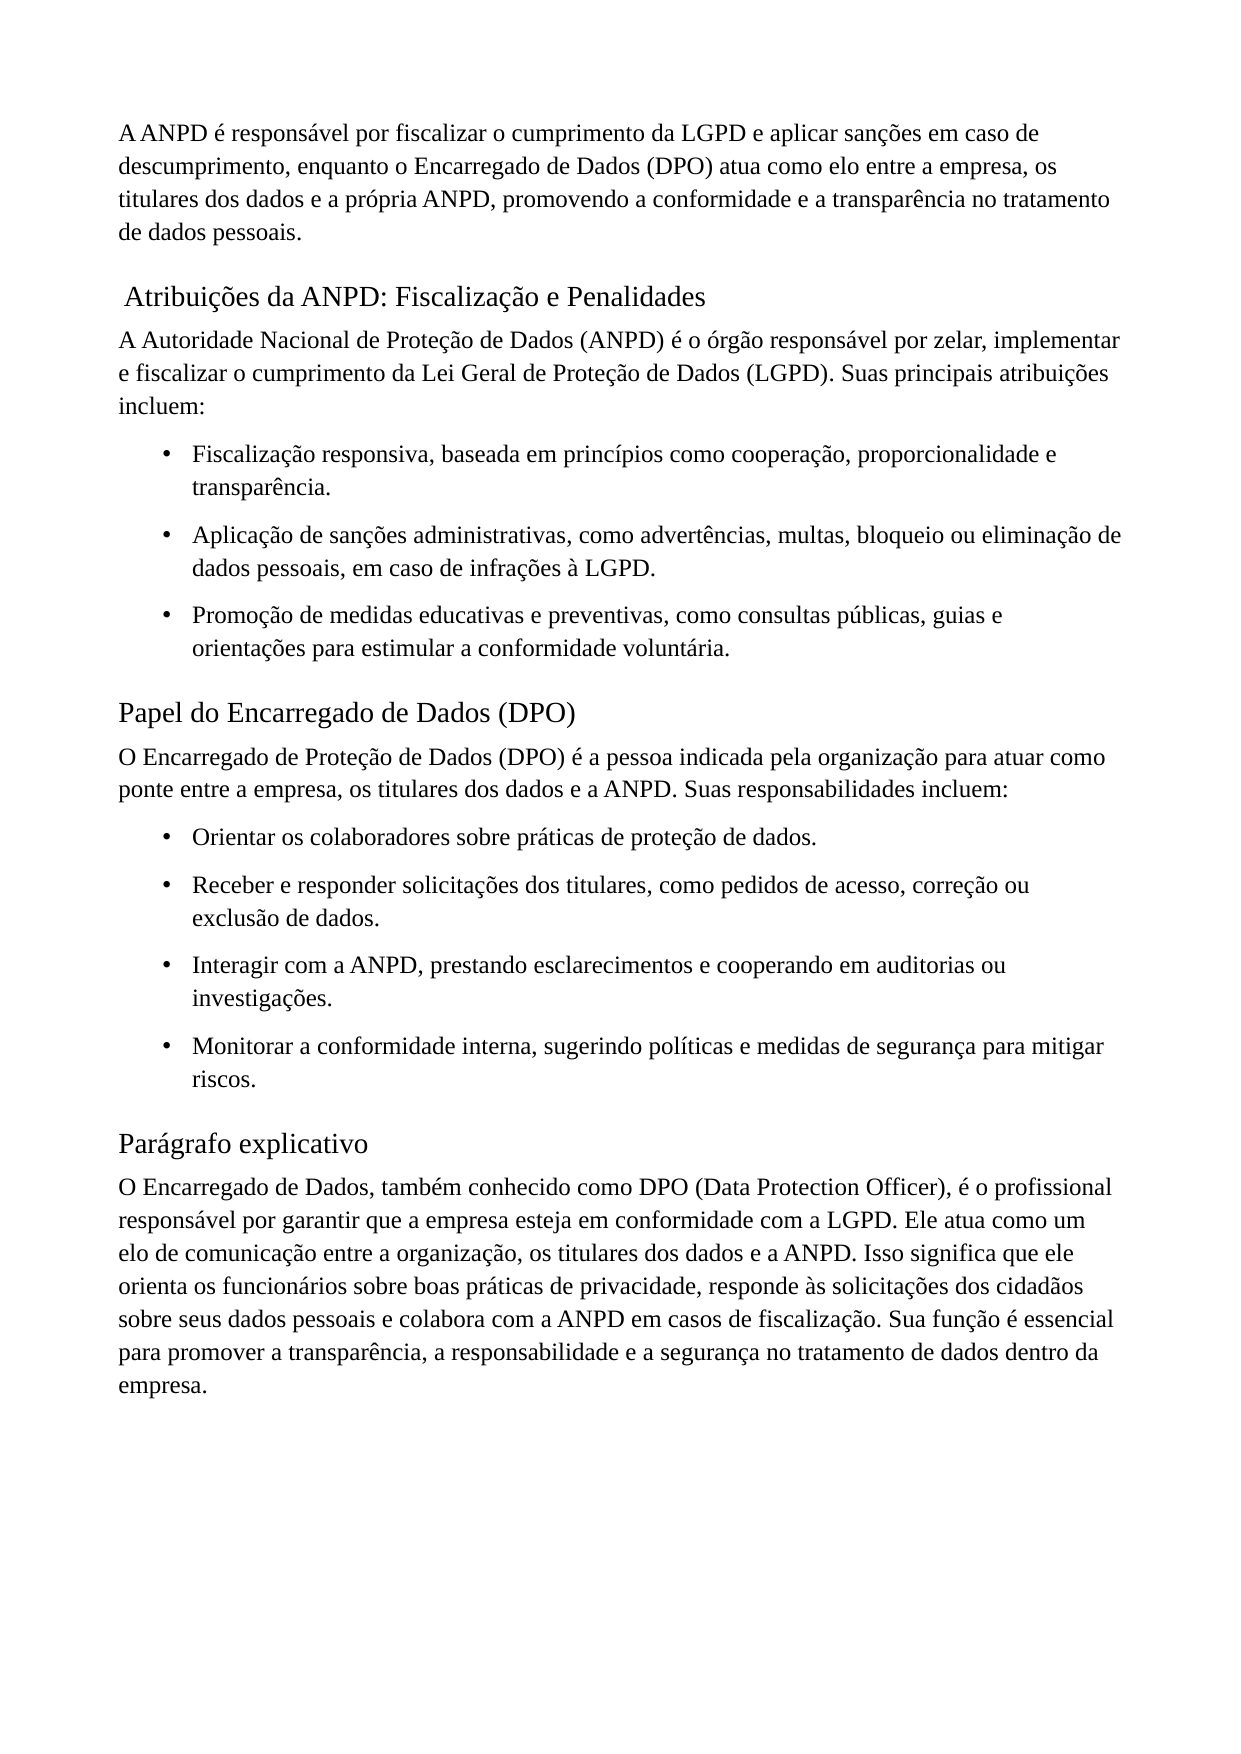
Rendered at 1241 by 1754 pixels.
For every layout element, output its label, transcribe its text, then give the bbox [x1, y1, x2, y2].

list Receber e responder solicitações dos titulares, como pedidos de acesso, correção ou exclusão de dados. [162, 870, 1122, 932]
list Orientar os colaboradores sobre práticas de proteção de dados. [162, 822, 1122, 851]
list Promoção de medidas educativas e preventivas, como consultas públicas, guias e orientações para estimular a conformidade voluntária. [162, 600, 1122, 662]
subtitle Parágrafo explicativo [118, 1126, 1122, 1160]
list Interagir com a ANPD, prestando esclarecimentos e cooperando em auditorias ou investigações. [162, 950, 1122, 1012]
text A Autoridade Nacional de Proteção de Dados (ANPD) é o órgão responsável por zelar, implementar e fiscalizar o cumprimento da Lei Geral de Proteção de Dados (LGPD). Suas principais atribuições incluem: [118, 325, 1122, 420]
list Monitorar a conformidade interna, sugerindo políticas e medidas de segurança para mitigar riscos. [162, 1031, 1122, 1093]
list Aplicação de sanções administrativas, como advertências, multas, bloqueio ou eliminação de dados pessoais, em caso de infrações à LGPD. [162, 520, 1122, 581]
list Fiscalização responsiva, baseada em princípios como cooperação, proporcionalidade e transparência. [162, 439, 1122, 501]
subtitle Papel do Encarregado de Dados (DPO) [118, 696, 1122, 729]
text A ANPD é responsável por fiscalizar o cumprimento da LGPD e aplicar sanções em caso de descumprimento, enquanto o Encarregado de Dados (DPO) atua como elo entre a empresa, os titulares dos dados e a própria ANPD, promovendo a conformidade e a transparência no tratamento de dados pessoais. [118, 118, 1122, 246]
text O Encarregado de Proteção de Dados (DPO) é a pessoa indicada pela organização para atuar como ponte entre a empresa, os titulares dos dados e a ANPD. Suas responsabilidades incluem: [118, 742, 1122, 803]
subtitle Atribuições da ANPD: Fiscalização e Penalidades [118, 279, 1122, 313]
text O Encarregado de Dados, também conhecido como DPO (Data Protection Officer), é o profissional responsável por garantir que a empresa esteja em conformidade com a LGPD. Ele atua como um elo de comunicação entre a organização, os titulares dos dados e a ANPD. Isso significa que ele orienta os funcionários sobre boas práticas de privacidade, responde às solicitações dos cidadãos sobre seus dados pessoais e colabora com a ANPD em casos de fiscalização. Sua função é essencial para promover a transparência, a responsabilidade e a segurança no tratamento de dados dentro da empresa. [118, 1172, 1122, 1399]
